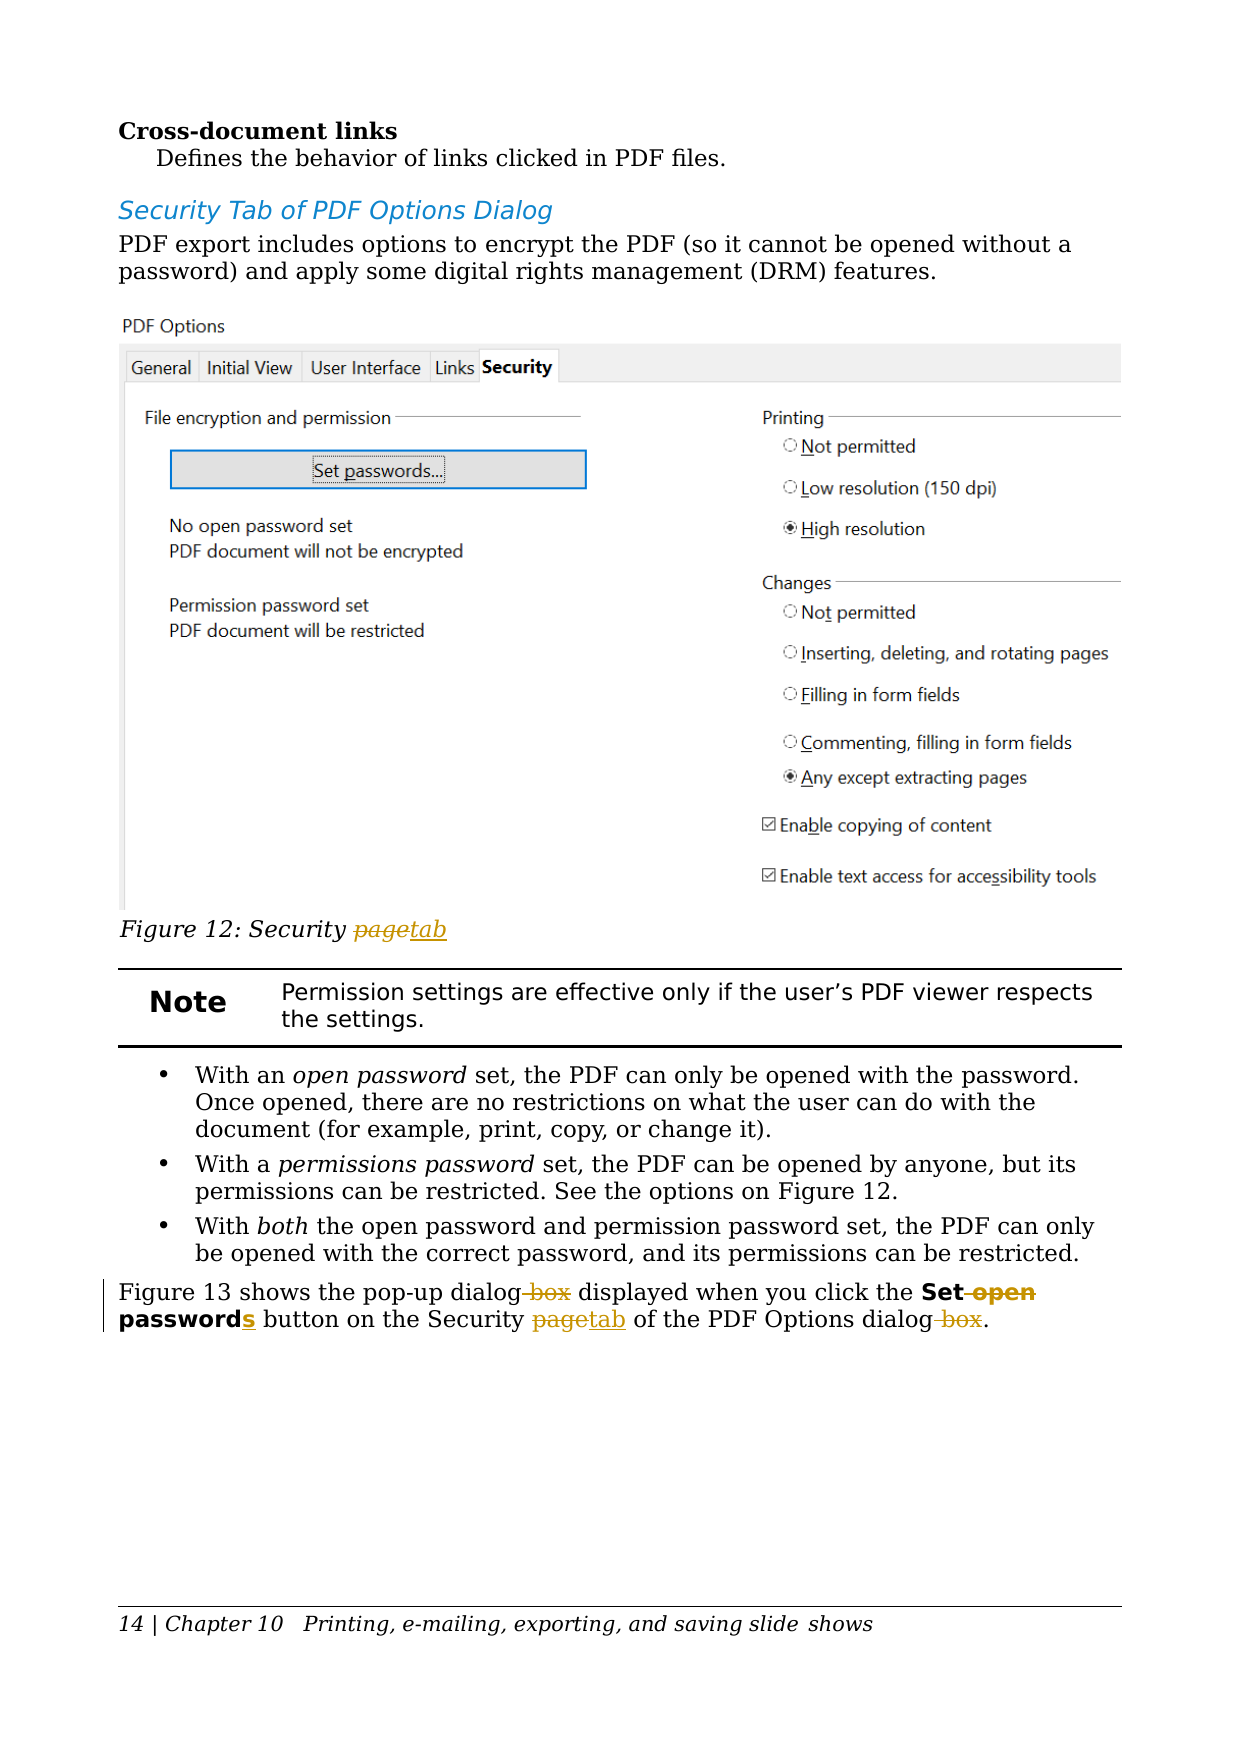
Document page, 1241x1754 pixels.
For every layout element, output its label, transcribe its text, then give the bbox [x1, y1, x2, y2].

text Cross-document links [118, 118, 1122, 145]
picture [119, 309, 1121, 910]
text Figure 13 shows the pop-up dialog displayed when you click the Set passwords button on the Security tab of the PDF Options dialog. [118, 1279, 1122, 1332]
list With both the open password and permission password set, the PDF can only be opened with the correct password, and its permissions can be restricted. [156, 1211, 1122, 1267]
text Figure 12: Security tab [120, 916, 1121, 943]
text Defines the behavior of links clicked in PDF files. [156, 145, 1122, 172]
list With an open password set, the PDF can only be opened with the password. Once opened, there are no restrictions on what the user can do with the document (for example, print, copy, or change it). [156, 1060, 1122, 1142]
subtitle Security Tab of PDF Options Dialog [118, 196, 1122, 225]
text PDF export includes options to encrypt the PDF (so it cannot be opened without a password) and apply some digital rights management (DRM) features. [118, 232, 1122, 285]
table_header Note [118, 970, 257, 1045]
table_header Permission settings are effective only if the user’s PDF viewer respects the settings. [258, 970, 1122, 1045]
list With a permissions password set, the PDF can be opened by anyone, but its permissions can be restricted. See the options on Figure 12. [156, 1149, 1122, 1204]
